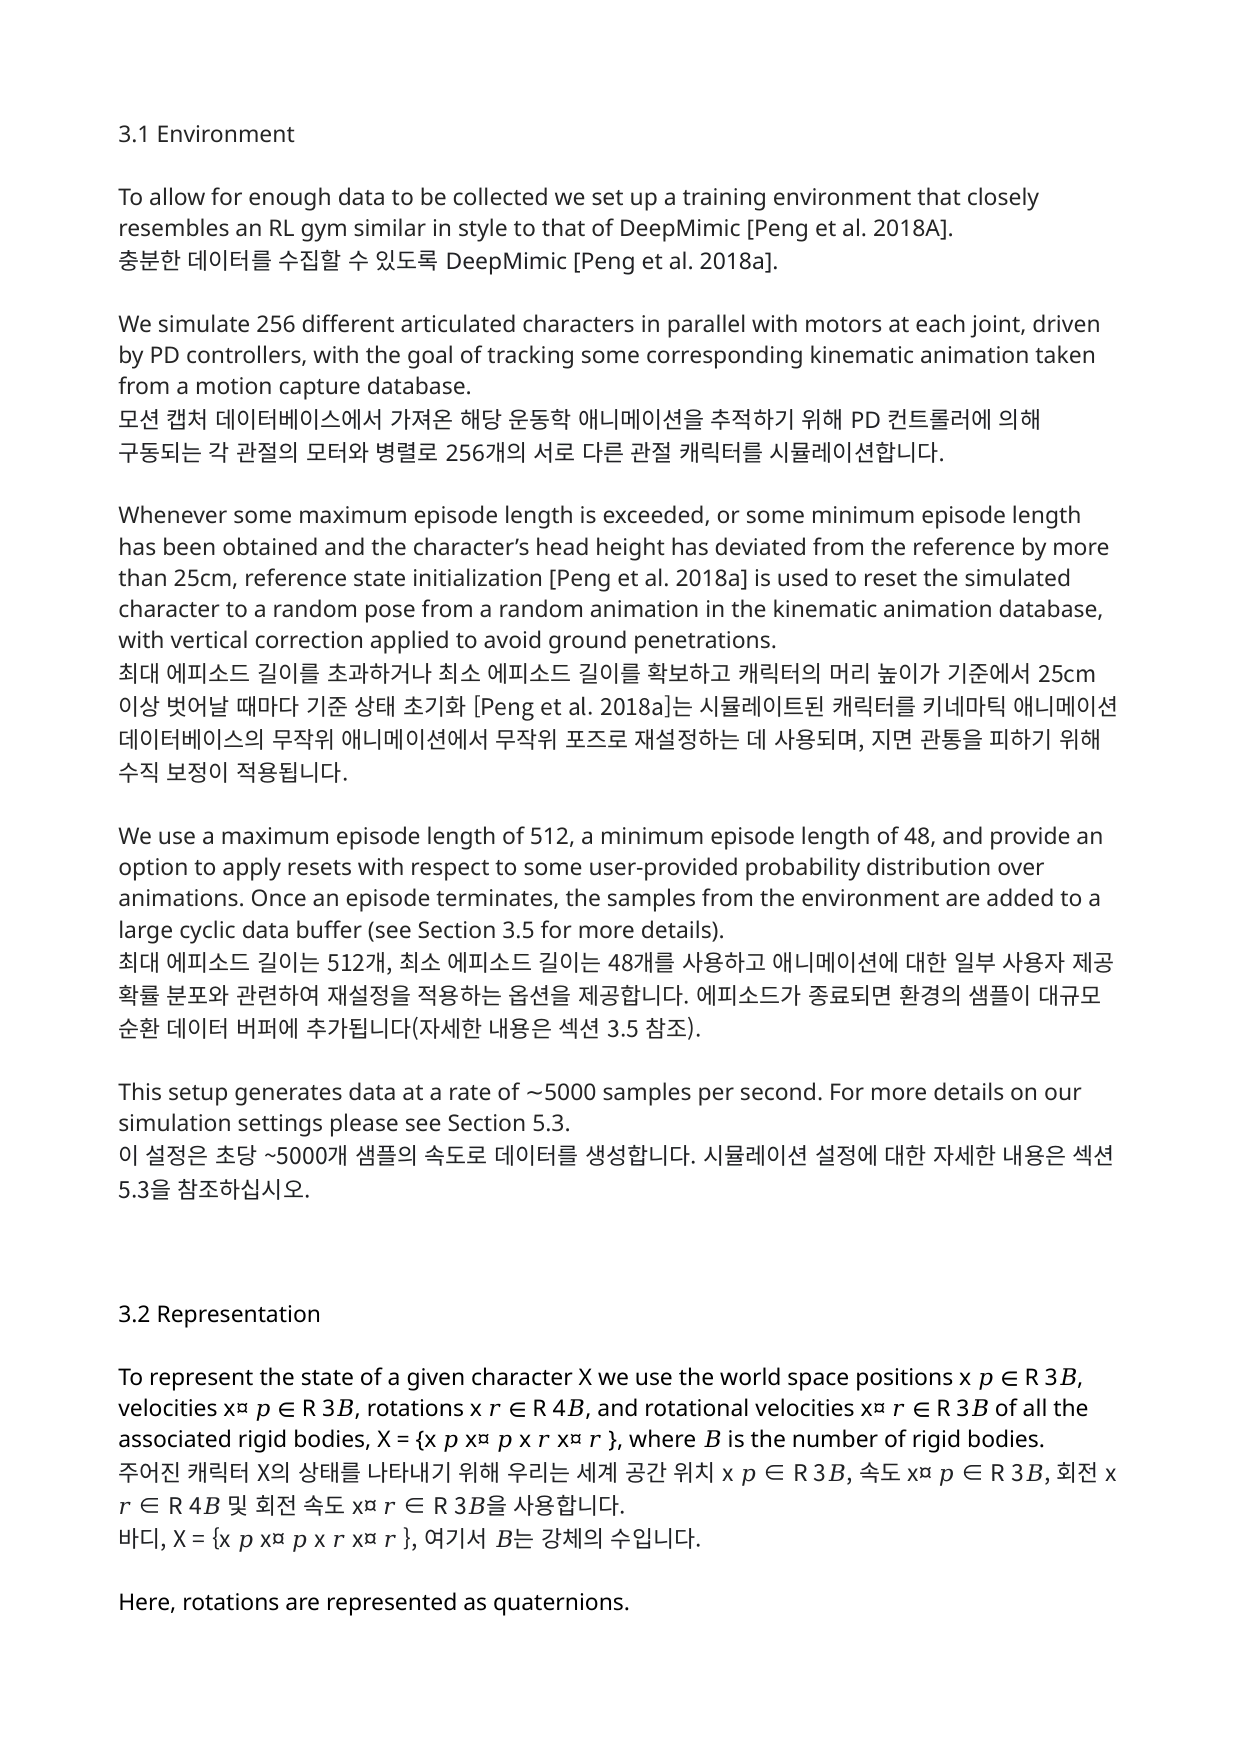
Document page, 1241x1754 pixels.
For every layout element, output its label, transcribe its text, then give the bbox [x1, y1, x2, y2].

text Here, rotations are represented as quaternions. [118, 1586, 1122, 1617]
text 모션 캡처 데이터베이스에서 가져온 해당 운동학 애니메이션을 추적하기 위해 PD 컨트롤러에 의해 구동되는 각 관절의 모터와 병렬로 256개의 서로 다른 관절 캐릭터를 시뮬레이션합니다. [118, 401, 1122, 468]
text 최대 에피소드 길이를 초과하거나 최소 에피소드 길이를 확보하고 캐릭터의 머리 높이가 기준에서 25cm 이상 벗어날 때마다 기준 상태 초기화 [Peng et al. 2018a]는 시뮬레이트된 캐릭터를 키네마틱 애니메이션 데이터베이스의 무작위 애니메이션에서 무작위 포즈로 재설정하는 데 사용되며, 지면 관통을 피하기 위해 수직 보정이 적용됩니다. [118, 656, 1122, 788]
text We simulate 256 different articulated characters in parallel with motors at each joint, driven by PD controllers, with the goal of tracking some corresponding kinematic animation taken from a motion capture database. [118, 308, 1122, 401]
text This setup generates data at a rate of ∼5000 samples per second. For more details on our simulation settings please see Section 5.3. [118, 1076, 1122, 1138]
text We use a maximum episode length of 512, a minimum episode length of 48, and provide an option to apply resets with respect to some user-provided probability distribution over animations. Once an episode terminates, the samples from the environment are added to a large cyclic data buffer (see Section 3.5 for more details). [118, 820, 1122, 945]
text 이 설정은 초당 ~5000개 샘플의 속도로 데이터를 생성합니다. 시뮬레이션 설정에 대한 자세한 내용은 섹션 5.3을 참조하십시오. [118, 1138, 1122, 1205]
text 3.2 Representation [118, 1298, 1122, 1330]
text To represent the state of a given character X we use the world space positions x 𝑝 ∈ R 3𝐵, velocities x¤ 𝑝 ∈ R 3𝐵, rotations x 𝑟 ∈ R 4𝐵, and rotational velocities x¤ 𝑟 ∈ R 3𝐵 of all the associated rigid bodies, X = {x 𝑝 x¤ 𝑝 x 𝑟 x¤ 𝑟 }, where 𝐵 is the number of rigid bodies. [118, 1361, 1122, 1455]
text Whenever some maximum episode length is exceeded, or some minimum episode length has been obtained and the character’s head height has deviated from the reference by more than 25cm, reference state initialization [Peng et al. 2018a] is used to reset the simulated character to a random pose from a random animation in the kinematic animation database, with vertical correction applied to avoid ground penetrations. [118, 499, 1122, 656]
text 바디, X = {x 𝑝 x¤ 𝑝 x 𝑟 x¤ 𝑟 }, 여기서 𝐵는 강체의 수입니다. [118, 1521, 1122, 1554]
text 3.1 Environment [118, 118, 1122, 149]
text 최대 에피소드 길이는 512개, 최소 에피소드 길이는 48개를 사용하고 애니메이션에 대한 일부 사용자 제공 확률 분포와 관련하여 재설정을 적용하는 옵션을 제공합니다. 에피소드가 종료되면 환경의 샘플이 대규모 순환 데이터 버퍼에 추가됩니다(자세한 내용은 섹션 3.5 참조). [118, 945, 1122, 1044]
text 주어진 캐릭터 X의 상태를 나타내기 위해 우리는 세계 공간 위치 x 𝑝 ∈ R 3𝐵, 속도 x¤ 𝑝 ∈ R 3𝐵, 회전 x 𝑟 ∈ R 4𝐵 및 회전 속도 x¤ 𝑟 ∈ R 3𝐵을 사용합니다. [118, 1455, 1122, 1521]
text To allow for enough data to be collected we set up a training environment that closely resembles an RL gym similar in style to that of DeepMimic [Peng et al. 2018A]. 충분한 데이터를 수집할 수 있도록 DeepMimic [Peng et al. 2018a]. [118, 181, 1122, 276]
